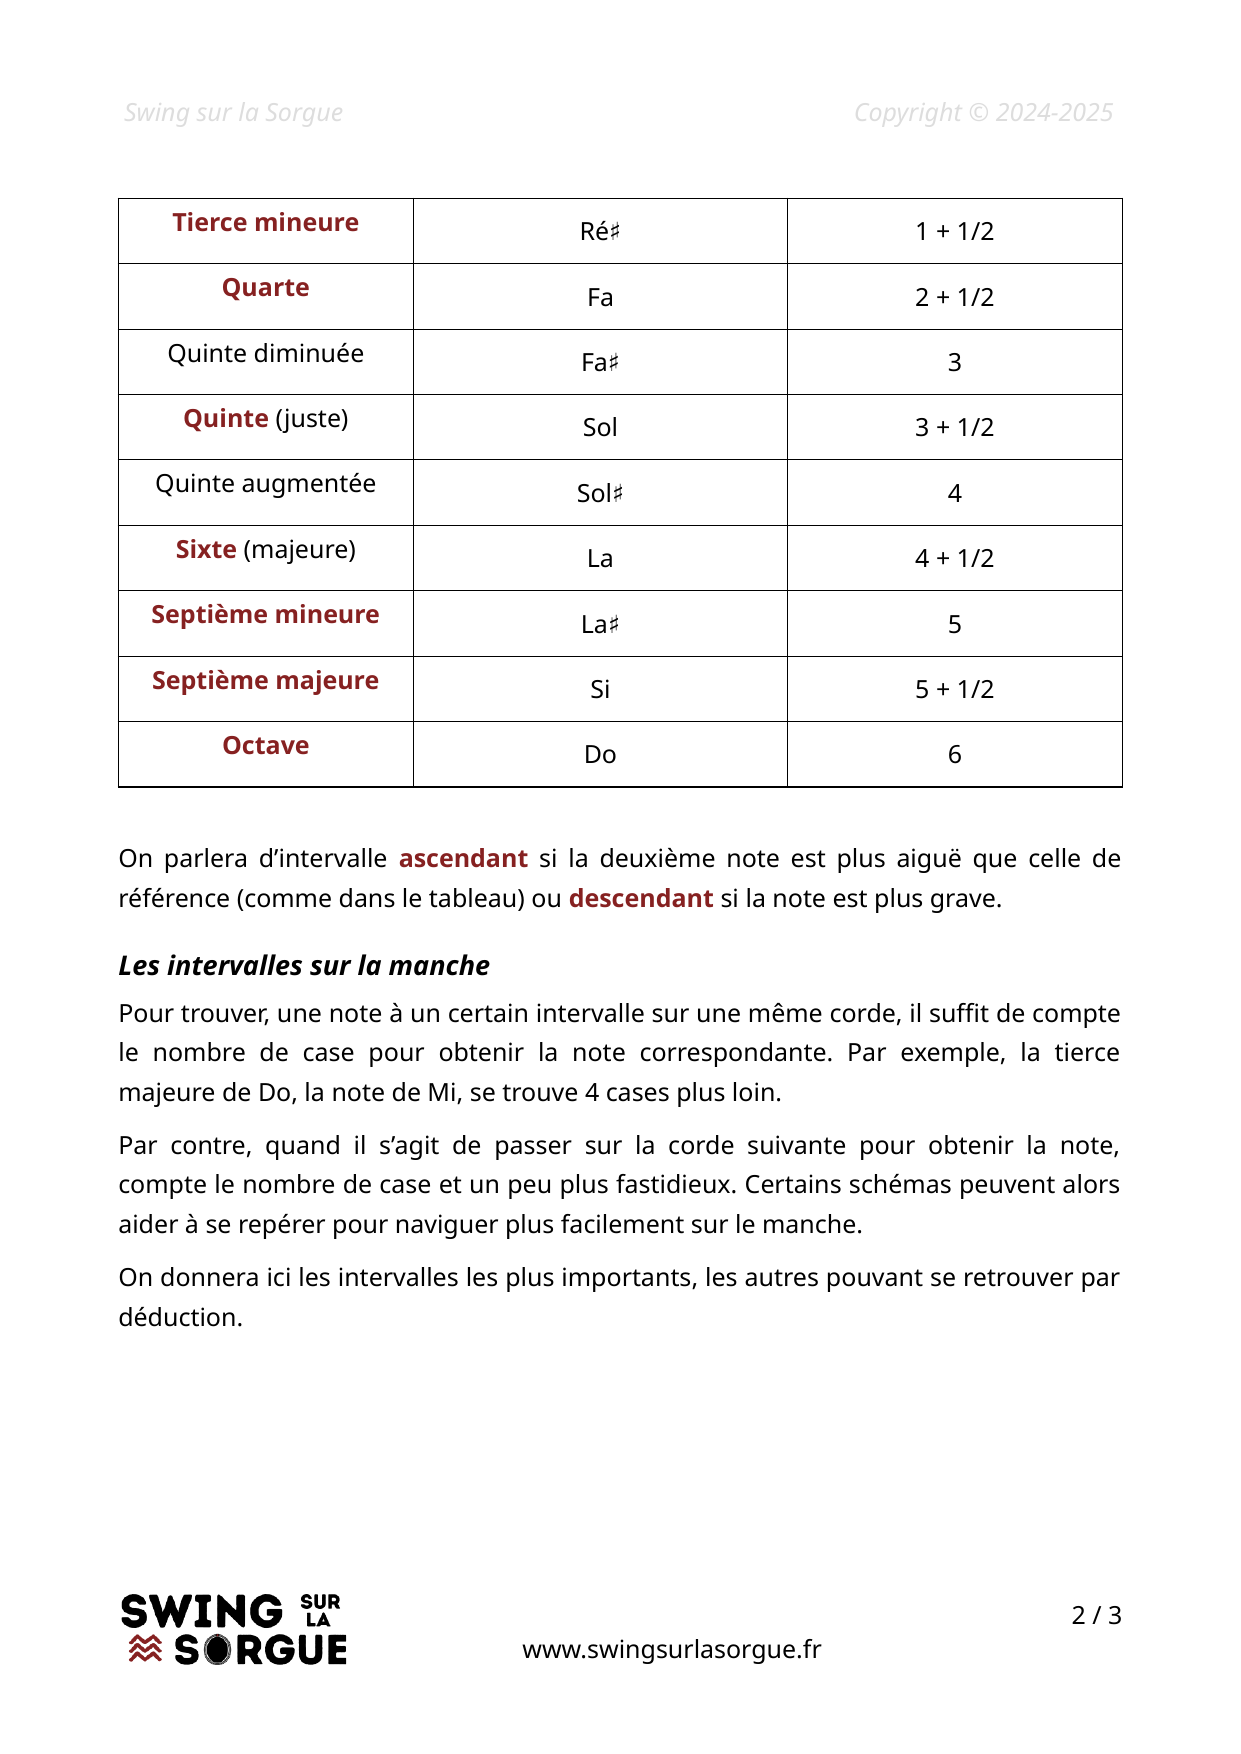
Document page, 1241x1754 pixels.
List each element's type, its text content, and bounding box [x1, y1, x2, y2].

table_cell La [414, 526, 787, 590]
table_cell Sol♯ [414, 460, 787, 525]
table_cell Quinte (juste) [119, 395, 413, 459]
text Pour trouver, une note à un certain intervalle sur une même corde, il suffit de compte le nombre de case pour obtenir la note correspondante. Par exemple, la tierce majeure de Do, la note de Mi, se trouve 4 cases plus loin. [118, 996, 1122, 1108]
table_cell Fa [414, 264, 787, 328]
table_cell Quinte diminuée [119, 330, 413, 394]
text Par contre, quand il s’agit de passer sur la corde suivante pour obtenir la note, compte le nombre de case et un peu plus fastidieux. Certains schémas peuvent alors aider à se repérer pour naviguer plus facilement sur le manche. [118, 1128, 1122, 1240]
table_cell 4 [788, 460, 1122, 525]
table_cell Si [414, 657, 787, 721]
table_cell Septième majeure [119, 657, 413, 721]
table_cell 2 + 1/2 [788, 264, 1122, 328]
table_cell Septième mineure [119, 591, 413, 656]
table_cell 1 + 1/2 [788, 199, 1122, 263]
table_cell Fa♯ [414, 330, 787, 394]
table_cell 3 + 1/2 [788, 395, 1122, 459]
subtitle Les intervalles sur la manche [118, 947, 1122, 983]
table_cell La♯ [414, 591, 787, 656]
table_cell 5 + 1/2 [788, 657, 1122, 721]
table_cell Quarte [119, 264, 413, 328]
table_cell Sixte (majeure) [119, 526, 413, 590]
table_cell 6 [788, 722, 1122, 786]
table_cell Octave [119, 722, 413, 786]
text On parlera d’intervalle ascendant si la deuxième note est plus aiguë que celle de référence (comme dans le tableau) ou descendant si la note est plus grave. [118, 841, 1122, 914]
table_cell 4 + 1/2 [788, 526, 1122, 590]
picture [121, 1594, 347, 1665]
table_cell Ré♯ [414, 199, 787, 263]
table_cell Quinte augmentée [119, 460, 413, 525]
table_cell Tierce mineure [119, 199, 413, 263]
table_cell 3 [788, 330, 1122, 394]
table_cell Do [414, 722, 787, 786]
table_cell 5 [788, 591, 1122, 656]
table_cell Sol [414, 395, 787, 459]
text On donnera ici les intervalles les plus importants, les autres pouvant se retrouver par déduction. [118, 1260, 1122, 1333]
